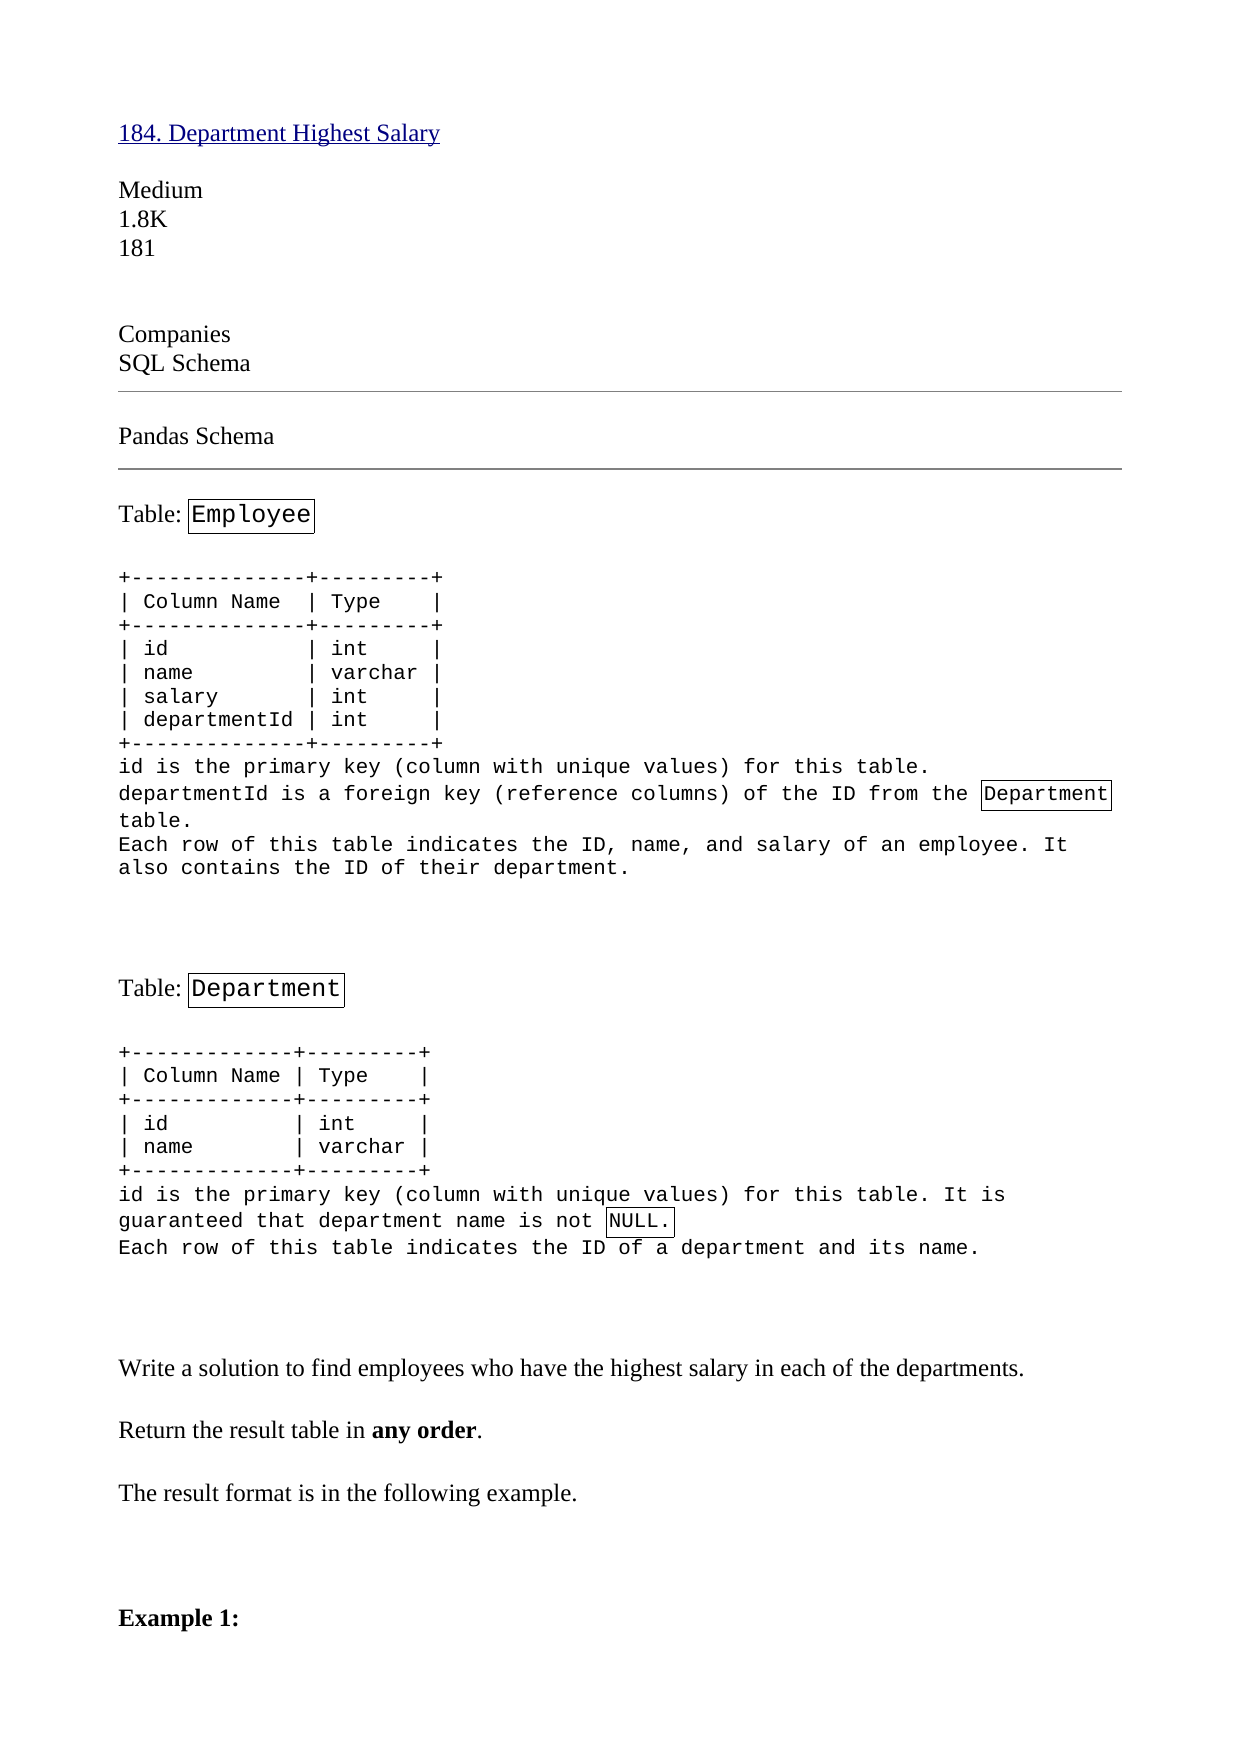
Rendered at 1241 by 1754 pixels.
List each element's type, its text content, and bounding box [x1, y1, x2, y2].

text | departmentId | int | [118, 709, 1122, 733]
text Each row of this table indicates the ID of a department and its name. [118, 1237, 1122, 1261]
text | id | int | [118, 638, 1122, 662]
text Each row of this table indicates the ID, name, and salary of an employee. It also contains the ID of their department. [118, 833, 1122, 881]
text | Column Name | Type | [118, 1065, 1122, 1089]
text Table: Employee [118, 498, 314, 533]
text +--------------+---------+ [118, 615, 1122, 638]
text [315, 498, 1122, 533]
text +-------------+---------+ [118, 1089, 1122, 1113]
text | id | int | [118, 1113, 1122, 1136]
text Department [189, 974, 344, 1007]
text Pandas Schema [118, 421, 1122, 450]
text +--------------+---------+ [118, 733, 1122, 757]
text +-------------+---------+ [118, 1042, 1122, 1065]
text | name | varchar | [118, 662, 1122, 686]
text Medium [118, 176, 1122, 204]
text +--------------+---------+ [118, 567, 1122, 591]
text Example 1: [118, 1603, 1122, 1631]
text 184. Department Highest Salary [118, 118, 1122, 147]
text | name | varchar | [118, 1136, 1122, 1160]
text [345, 973, 1122, 1007]
text Table: [118, 973, 188, 1007]
text Write a solution to find employees who have the highest salary in each of the departments. [118, 1353, 1122, 1381]
text 181 [118, 233, 1122, 262]
text 1.8K [118, 204, 1122, 233]
text id is the primary key (column with unique values) for this table. [118, 757, 1122, 780]
text +-------------+---------+ [118, 1160, 1122, 1184]
text SQL Schema [118, 348, 1122, 377]
text Companies [118, 319, 1122, 348]
text id is the primary key (column with unique values) for this table. It is guaranteed that department name is not NULL. [118, 1184, 1122, 1237]
text | salary | int | [118, 686, 1122, 709]
text Return the result table in any order. [118, 1415, 1122, 1444]
text The result format is in the following example. [118, 1478, 1122, 1506]
text | Column Name | Type | [118, 591, 1122, 615]
text departmentId is a foreign key (reference columns) of the ID from the Department table. [118, 780, 1122, 833]
